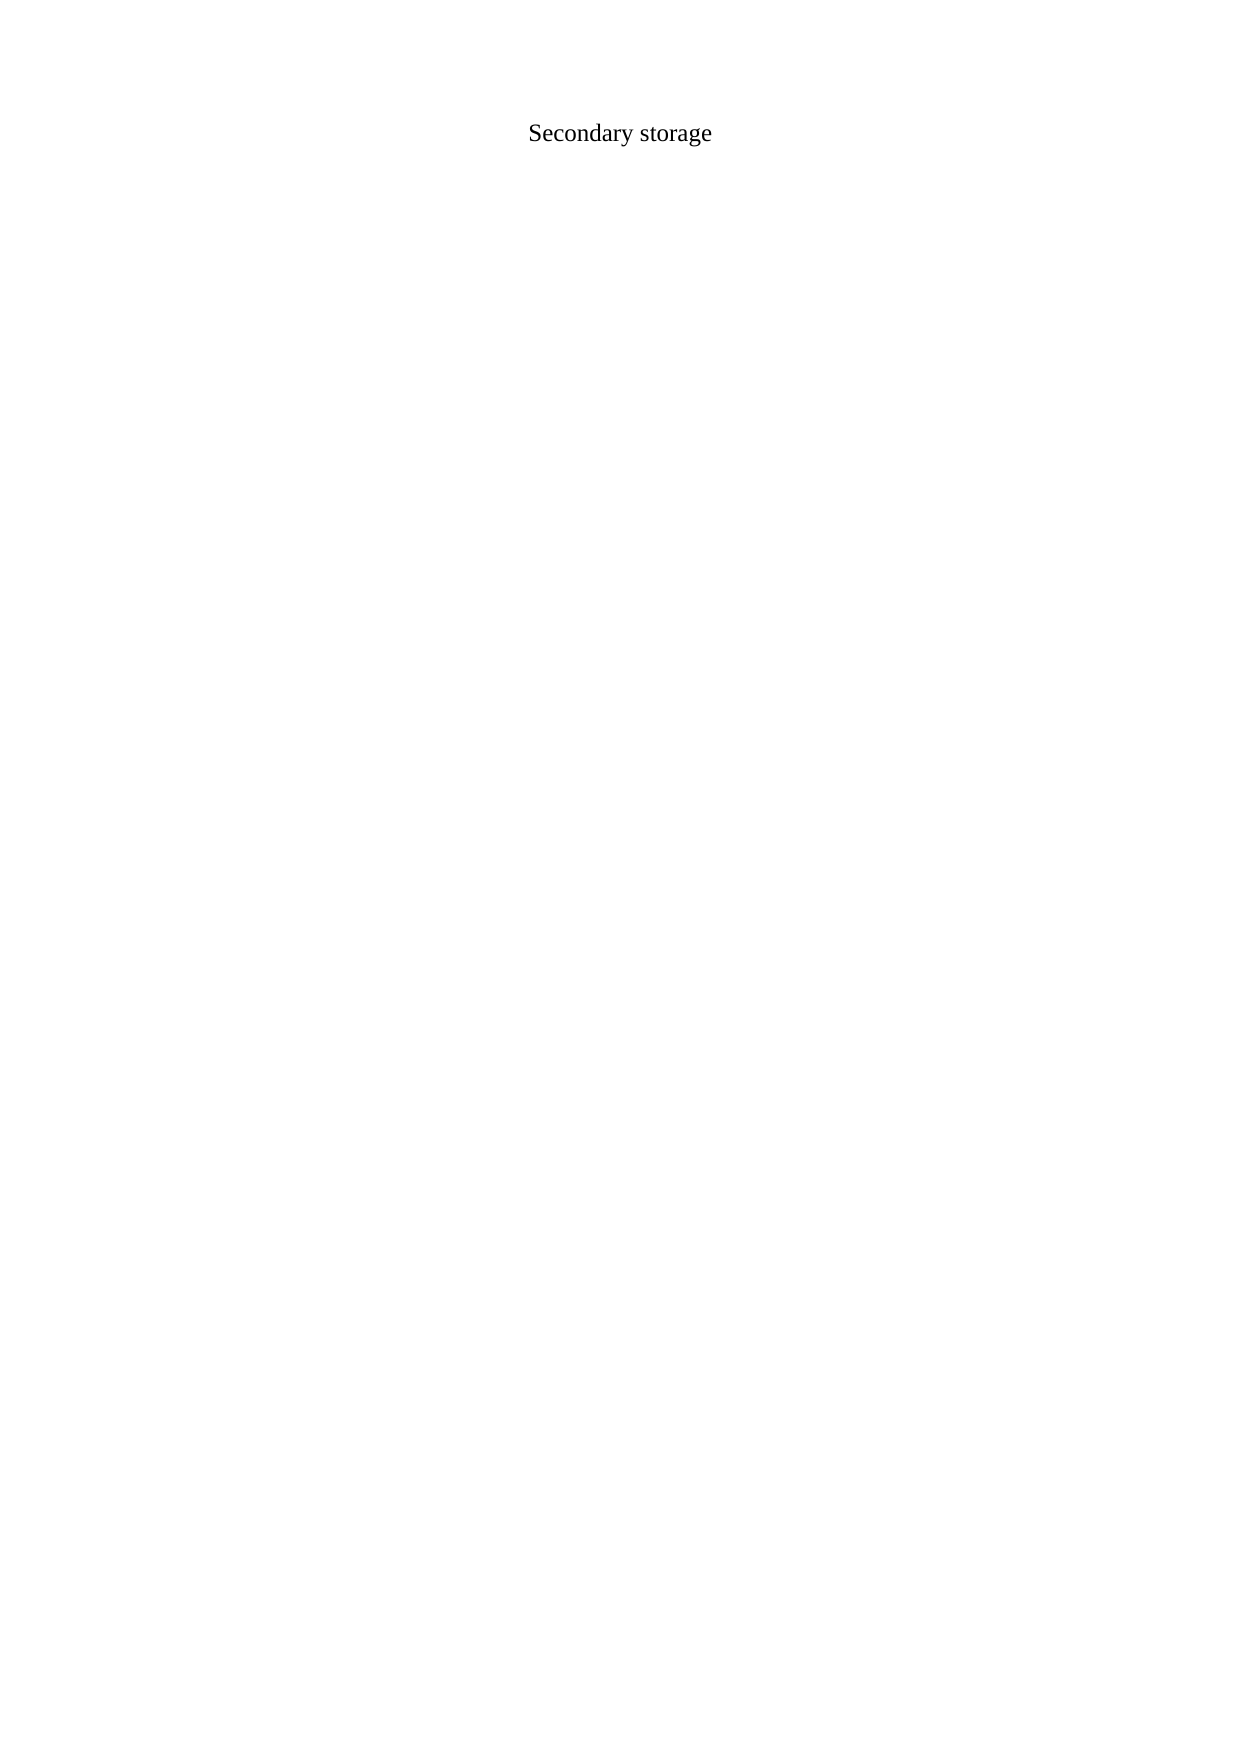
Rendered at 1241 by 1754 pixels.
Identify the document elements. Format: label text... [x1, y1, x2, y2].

text Secondary storage [118, 118, 1122, 147]
